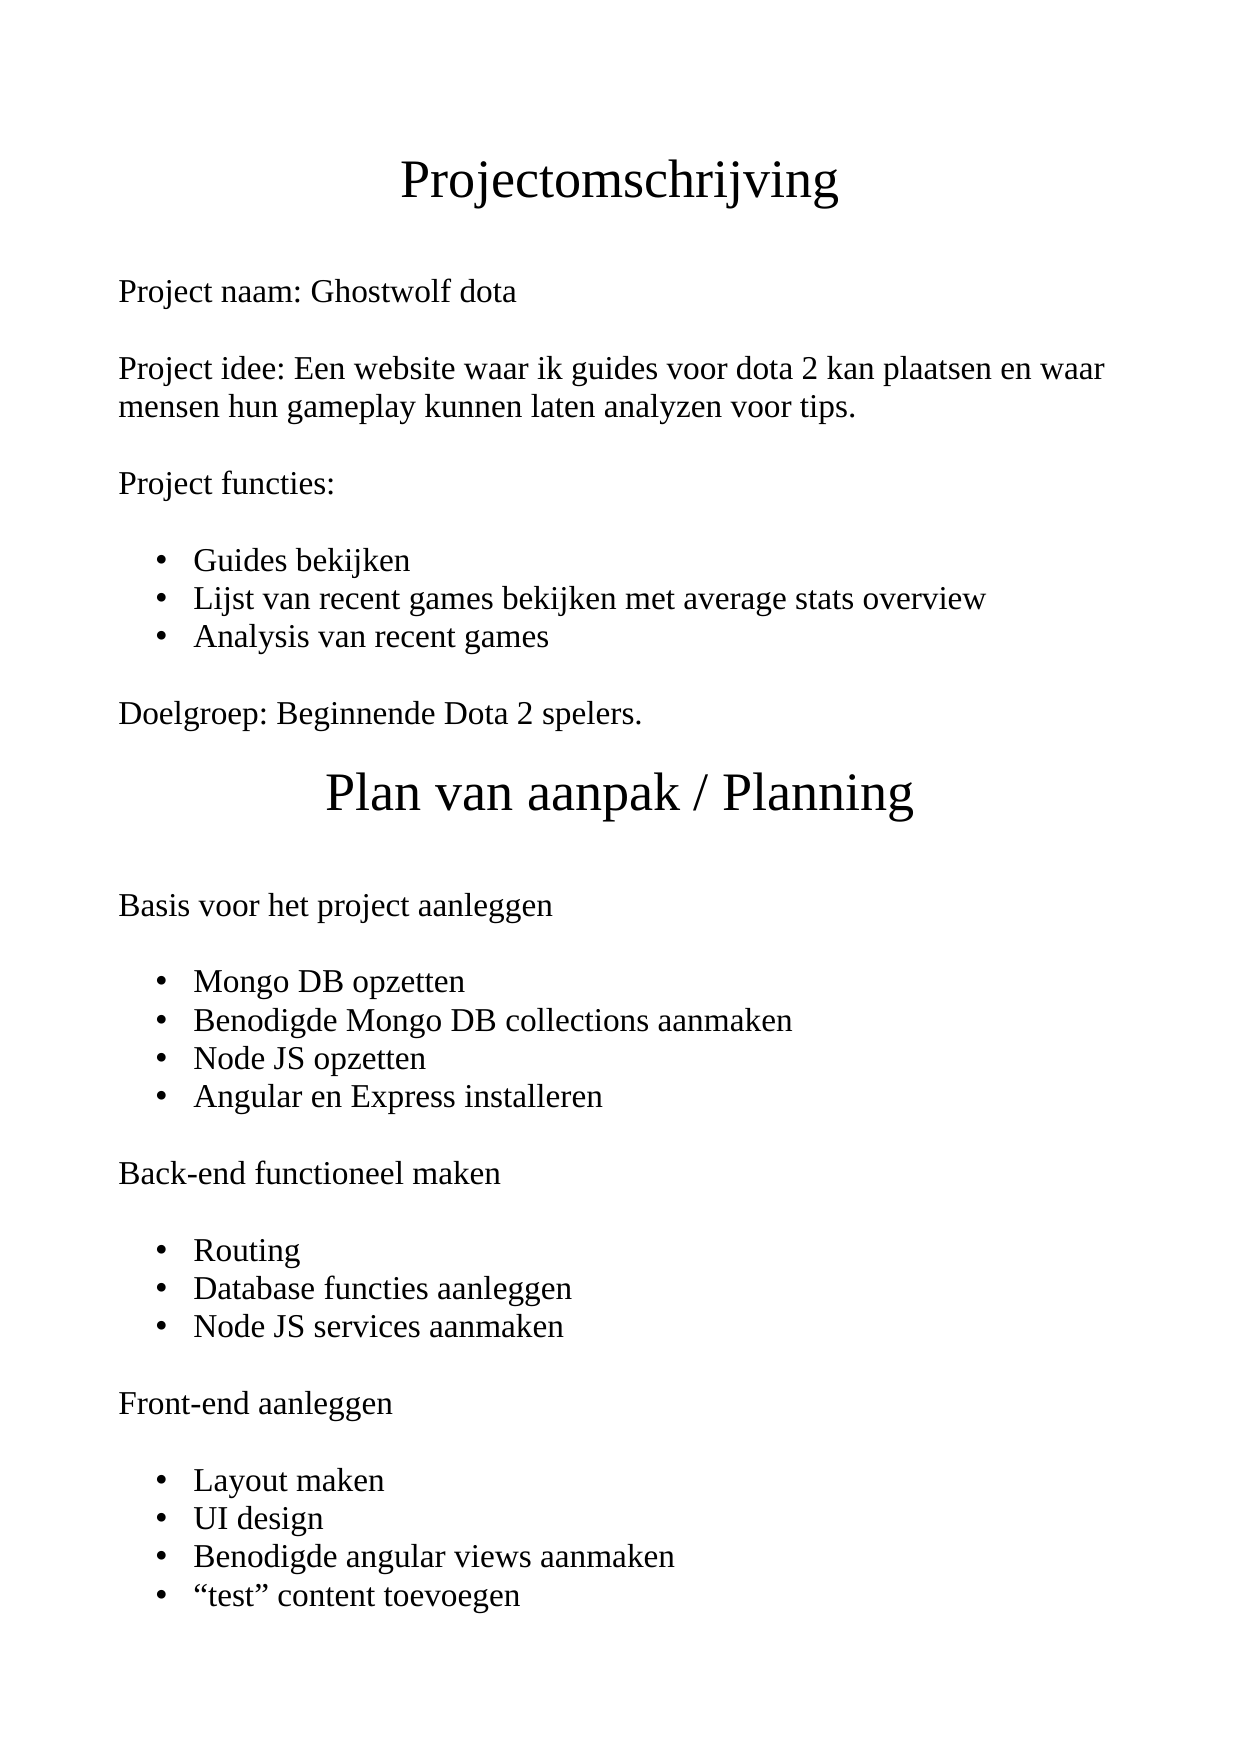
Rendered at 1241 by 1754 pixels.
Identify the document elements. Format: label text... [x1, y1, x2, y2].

list Lijst van recent games bekijken met average stats overview [156, 578, 1122, 616]
list UI design [156, 1498, 1122, 1536]
text Back-end functioneel maken [118, 1153, 1122, 1191]
text Project functies: [118, 463, 1122, 501]
text Front-end aanleggen [118, 1383, 1122, 1421]
list Benodigde angular views aanmaken [156, 1536, 1122, 1575]
list Node JS services aanmaken [156, 1306, 1122, 1345]
text Basis voor het project aanleggen [118, 885, 1122, 923]
text Plan van aanpak / Planning [118, 760, 1122, 822]
list “test” content toevoegen [156, 1575, 1122, 1613]
list Angular en Express installeren [156, 1076, 1122, 1115]
list Mongo DB opzetten [156, 961, 1122, 1000]
text Project naam: Ghostwolf dota [118, 271, 1122, 310]
text Project idee: Een website waar ik guides voor dota 2 kan plaatsen en waar mensen hun gameplay kunnen laten analyzen voor tips. [118, 348, 1122, 425]
list Database functies aanleggen [156, 1268, 1122, 1306]
list Layout maken [156, 1460, 1122, 1498]
text Projectomschrijving [118, 147, 1122, 209]
list Analysis van recent games [156, 616, 1122, 655]
list Benodigde Mongo DB collections aanmaken [156, 1000, 1122, 1038]
list Guides bekijken [156, 540, 1122, 578]
list Routing [156, 1230, 1122, 1268]
text Doelgroep: Beginnende Dota 2 spelers. [118, 693, 1122, 731]
list Node JS opzetten [156, 1038, 1122, 1076]
